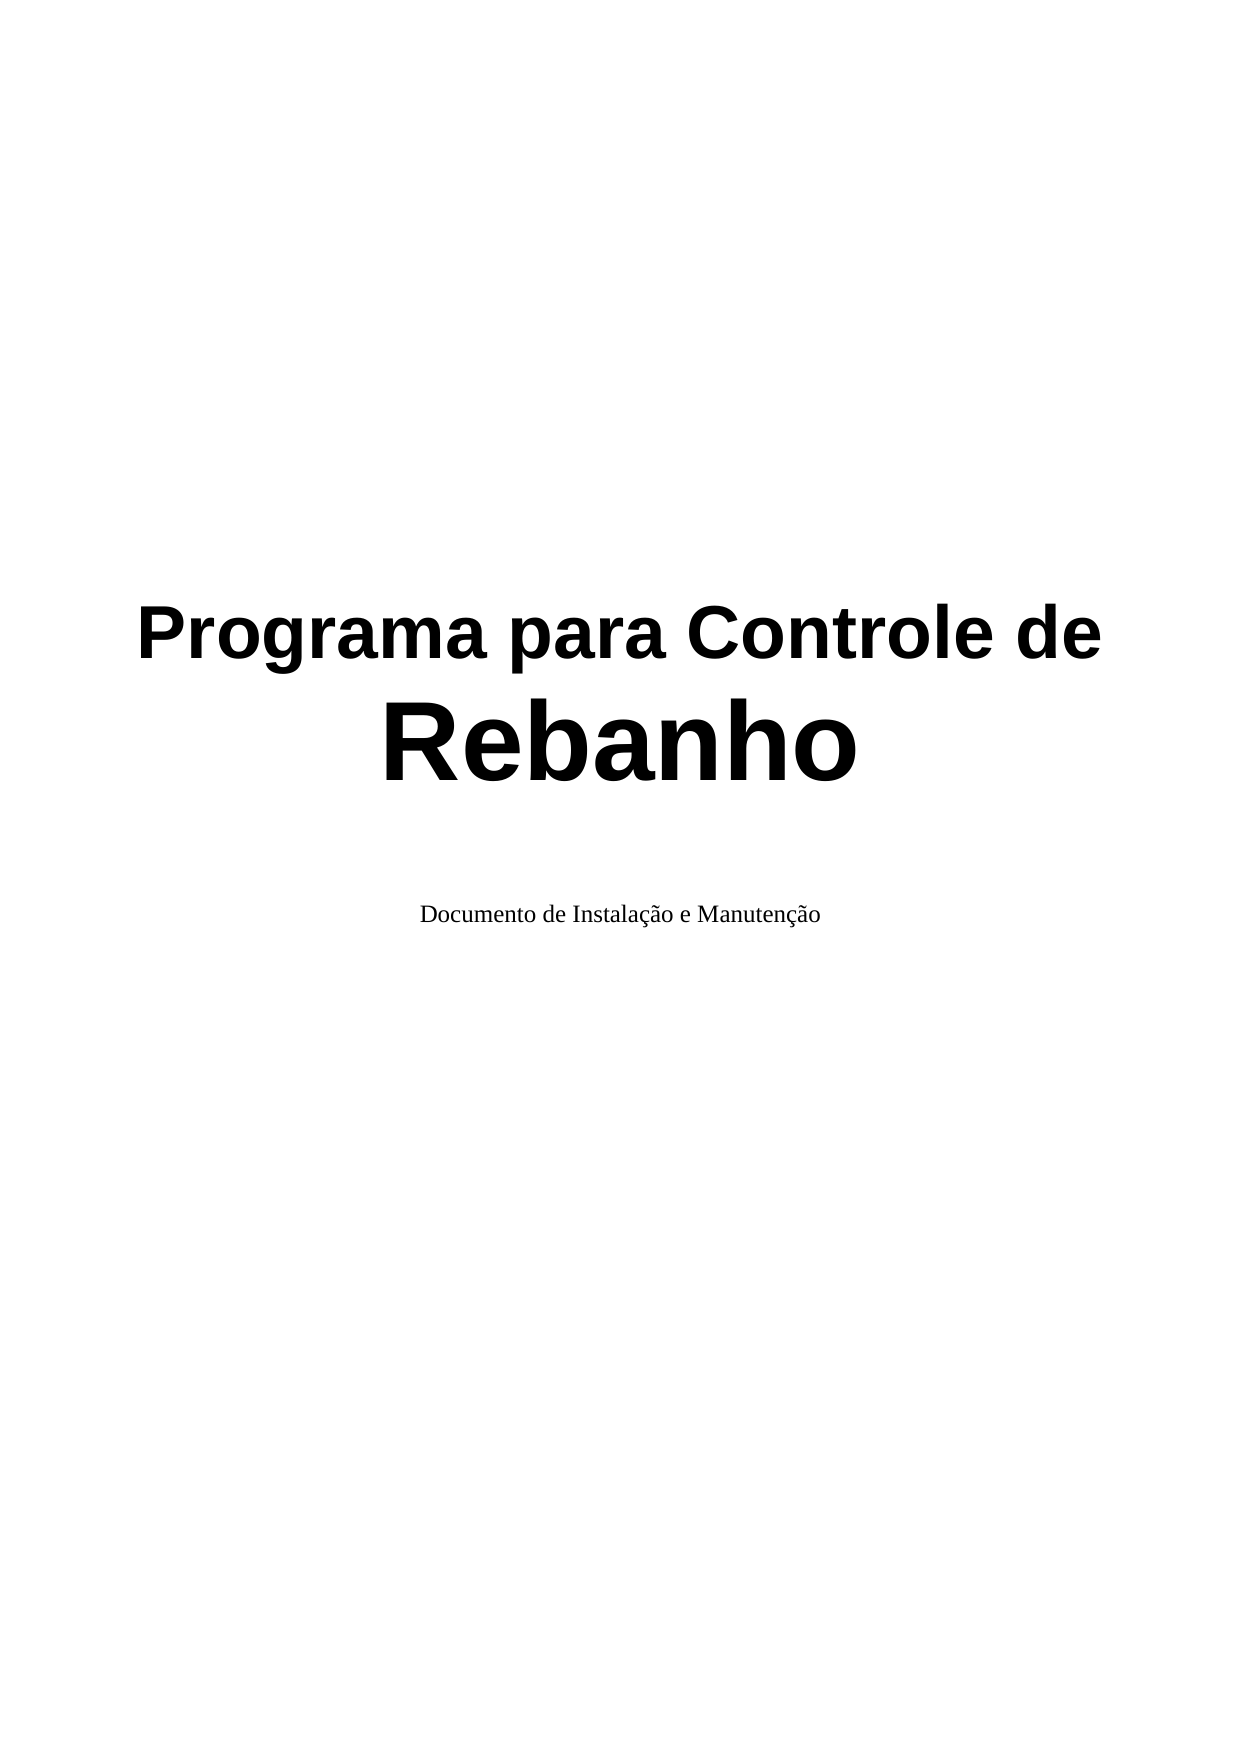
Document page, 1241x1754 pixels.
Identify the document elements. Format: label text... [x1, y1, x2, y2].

subtitle Documento de Instalação e Manutenção [118, 899, 1122, 927]
subtitle Programa para Controle de Rebanho [118, 588, 1122, 804]
